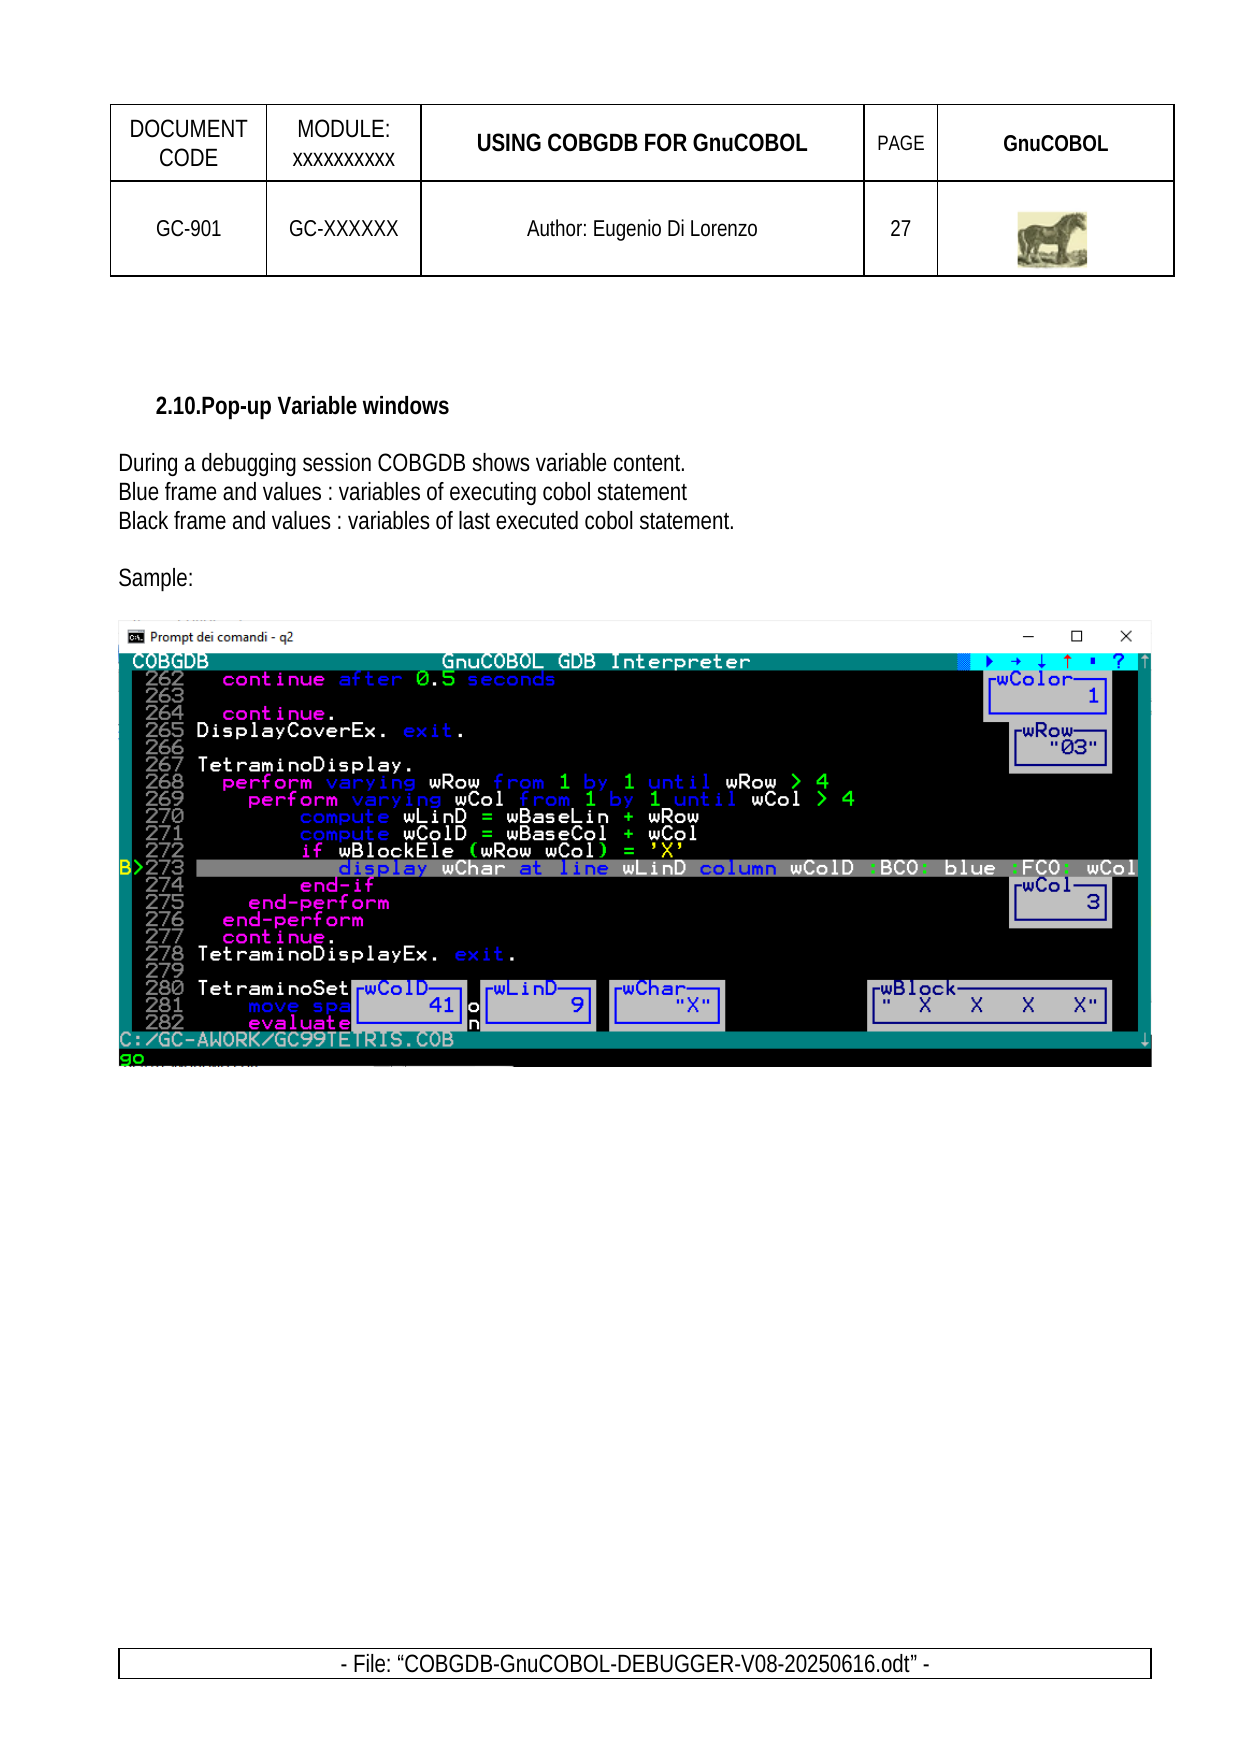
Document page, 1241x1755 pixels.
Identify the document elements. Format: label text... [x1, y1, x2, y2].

subtitle Pop-up Variable windows [156, 391, 1152, 420]
text Black frame and values : variables of last executed cobol statement. [118, 506, 1152, 534]
text Blue frame and values : variables of executing cobol statement [118, 477, 1152, 506]
text Sample: [118, 563, 1152, 592]
text During a debugging session COBGDB shows variable content. [118, 448, 1152, 477]
